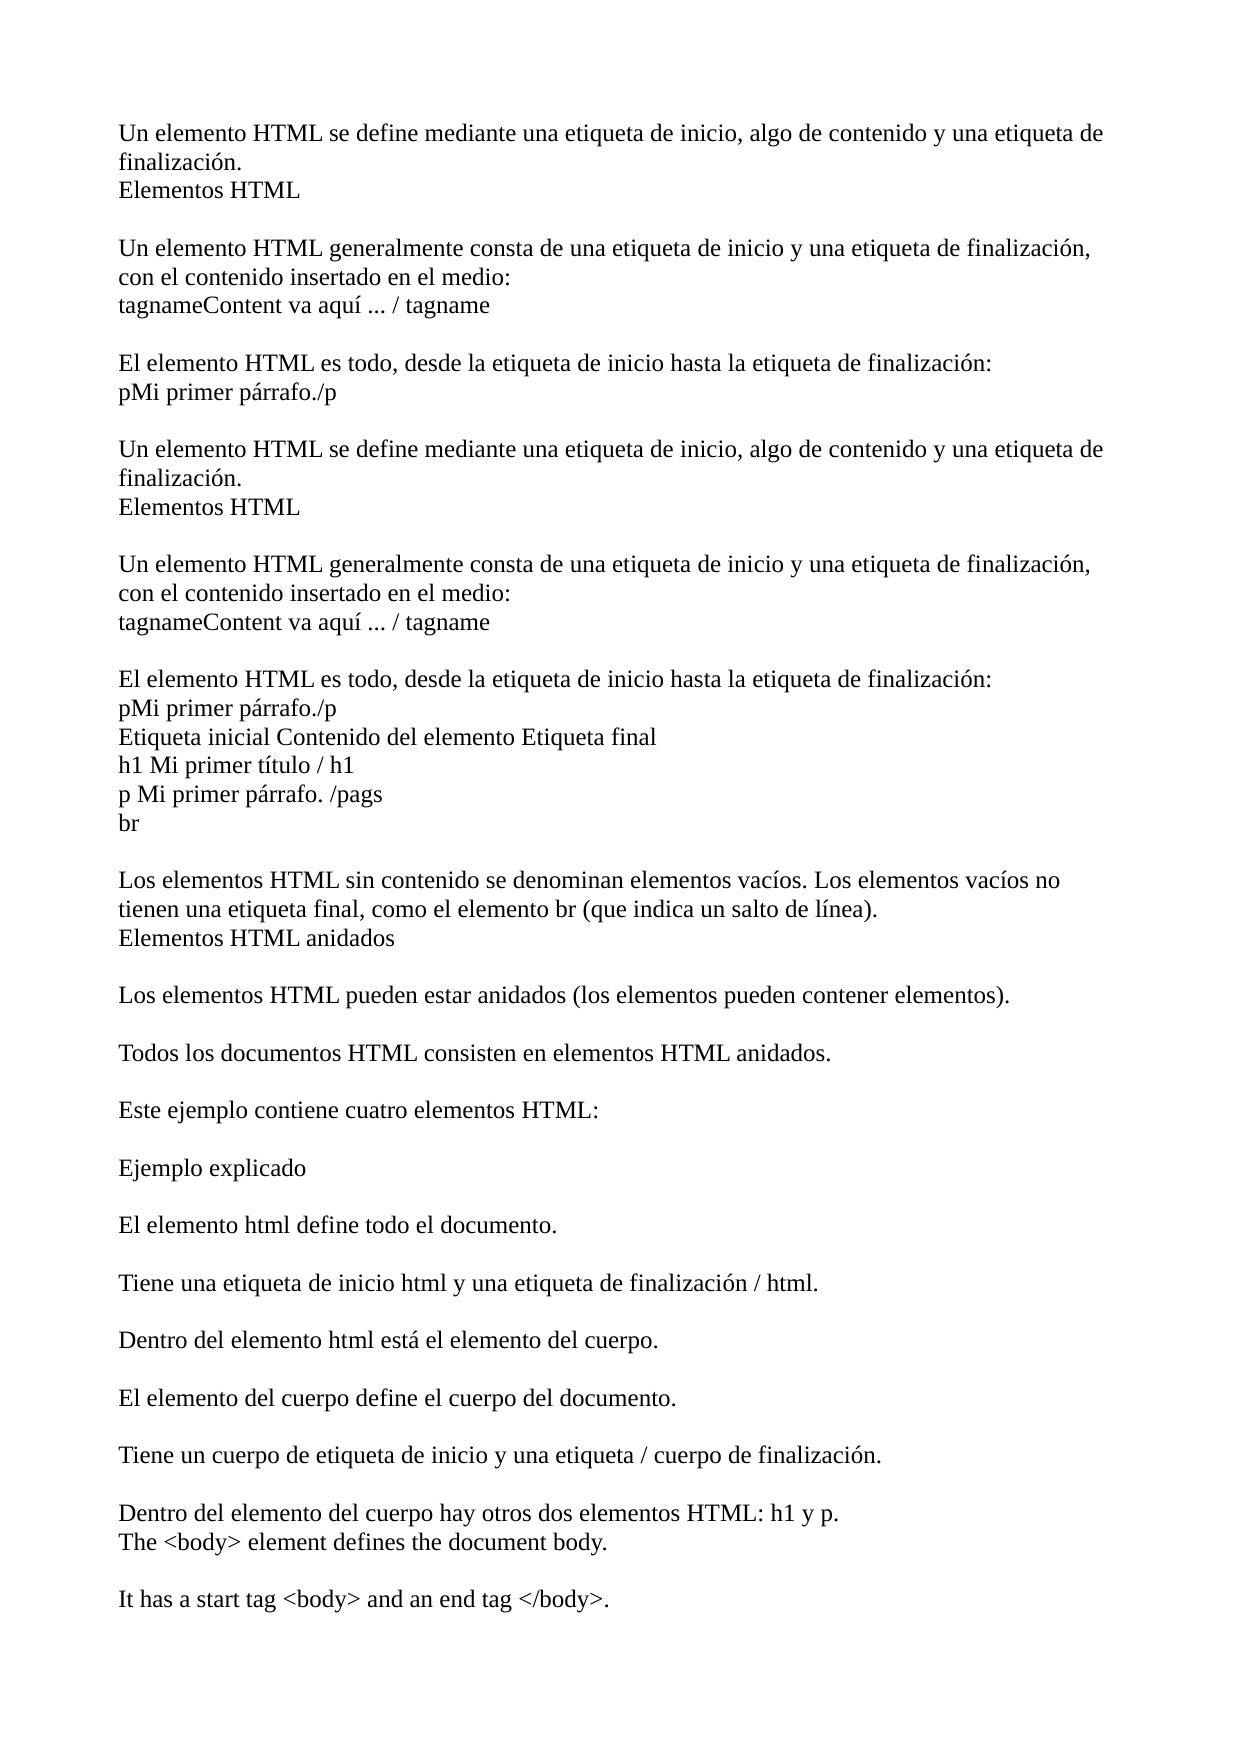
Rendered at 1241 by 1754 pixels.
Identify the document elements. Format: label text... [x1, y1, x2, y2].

text Elementos HTML anidados [118, 923, 1122, 952]
text The <body> element defines the document body. [118, 1527, 1122, 1556]
text Dentro del elemento del cuerpo hay otros dos elementos HTML: h1 y p. [118, 1498, 1122, 1527]
text Los elementos HTML pueden estar anidados (los elementos pueden contener elementos). [118, 981, 1122, 1009]
text El elemento html define todo el documento. [118, 1211, 1122, 1239]
text It has a start tag <body> and an end tag </body>. [118, 1584, 1122, 1613]
text Elementos HTML [118, 492, 1122, 521]
text Ejemplo explicado [118, 1153, 1122, 1182]
text El elemento HTML es todo, desde la etiqueta de inicio hasta la etiqueta de finalización: [118, 664, 1122, 693]
text Todos los documentos HTML consisten en elementos HTML anidados. [118, 1038, 1122, 1067]
text tagnameContent va aquí ... / tagname [118, 607, 1122, 636]
text Un elemento HTML generalmente consta de una etiqueta de inicio y una etiqueta de finalización, con el contenido insertado en el medio: [118, 549, 1122, 607]
text tagnameContent va aquí ... / tagname [118, 291, 1122, 319]
text Un elemento HTML se define mediante una etiqueta de inicio, algo de contenido y una etiqueta de finalización. [118, 434, 1122, 492]
text Este ejemplo contiene cuatro elementos HTML: [118, 1096, 1122, 1124]
text Elementos HTML [118, 176, 1122, 204]
text El elemento HTML es todo, desde la etiqueta de inicio hasta la etiqueta de finalización: [118, 348, 1122, 377]
text pMi primer párrafo./p [118, 693, 1122, 722]
text Etiqueta inicial Contenido del elemento Etiqueta final [118, 722, 1122, 751]
text Tiene un cuerpo de etiqueta de inicio y una etiqueta / cuerpo de finalización. [118, 1441, 1122, 1469]
text Un elemento HTML generalmente consta de una etiqueta de inicio y una etiqueta de finalización, con el contenido insertado en el medio: [118, 233, 1122, 291]
text h1 Mi primer título / h1 [118, 751, 1122, 779]
text Los elementos HTML sin contenido se denominan elementos vacíos. Los elementos vacíos no tienen una etiqueta final, como el elemento br (que indica un salto de línea). [118, 866, 1122, 923]
text Dentro del elemento html está el elemento del cuerpo. [118, 1326, 1122, 1354]
text Tiene una etiqueta de inicio html y una etiqueta de finalización / html. [118, 1268, 1122, 1297]
text br [118, 808, 1122, 837]
text p Mi primer párrafo. /pags [118, 779, 1122, 808]
text pMi primer párrafo./p [118, 377, 1122, 406]
text El elemento del cuerpo define el cuerpo del documento. [118, 1383, 1122, 1412]
text Un elemento HTML se define mediante una etiqueta de inicio, algo de contenido y una etiqueta de finalización. [118, 118, 1122, 176]
